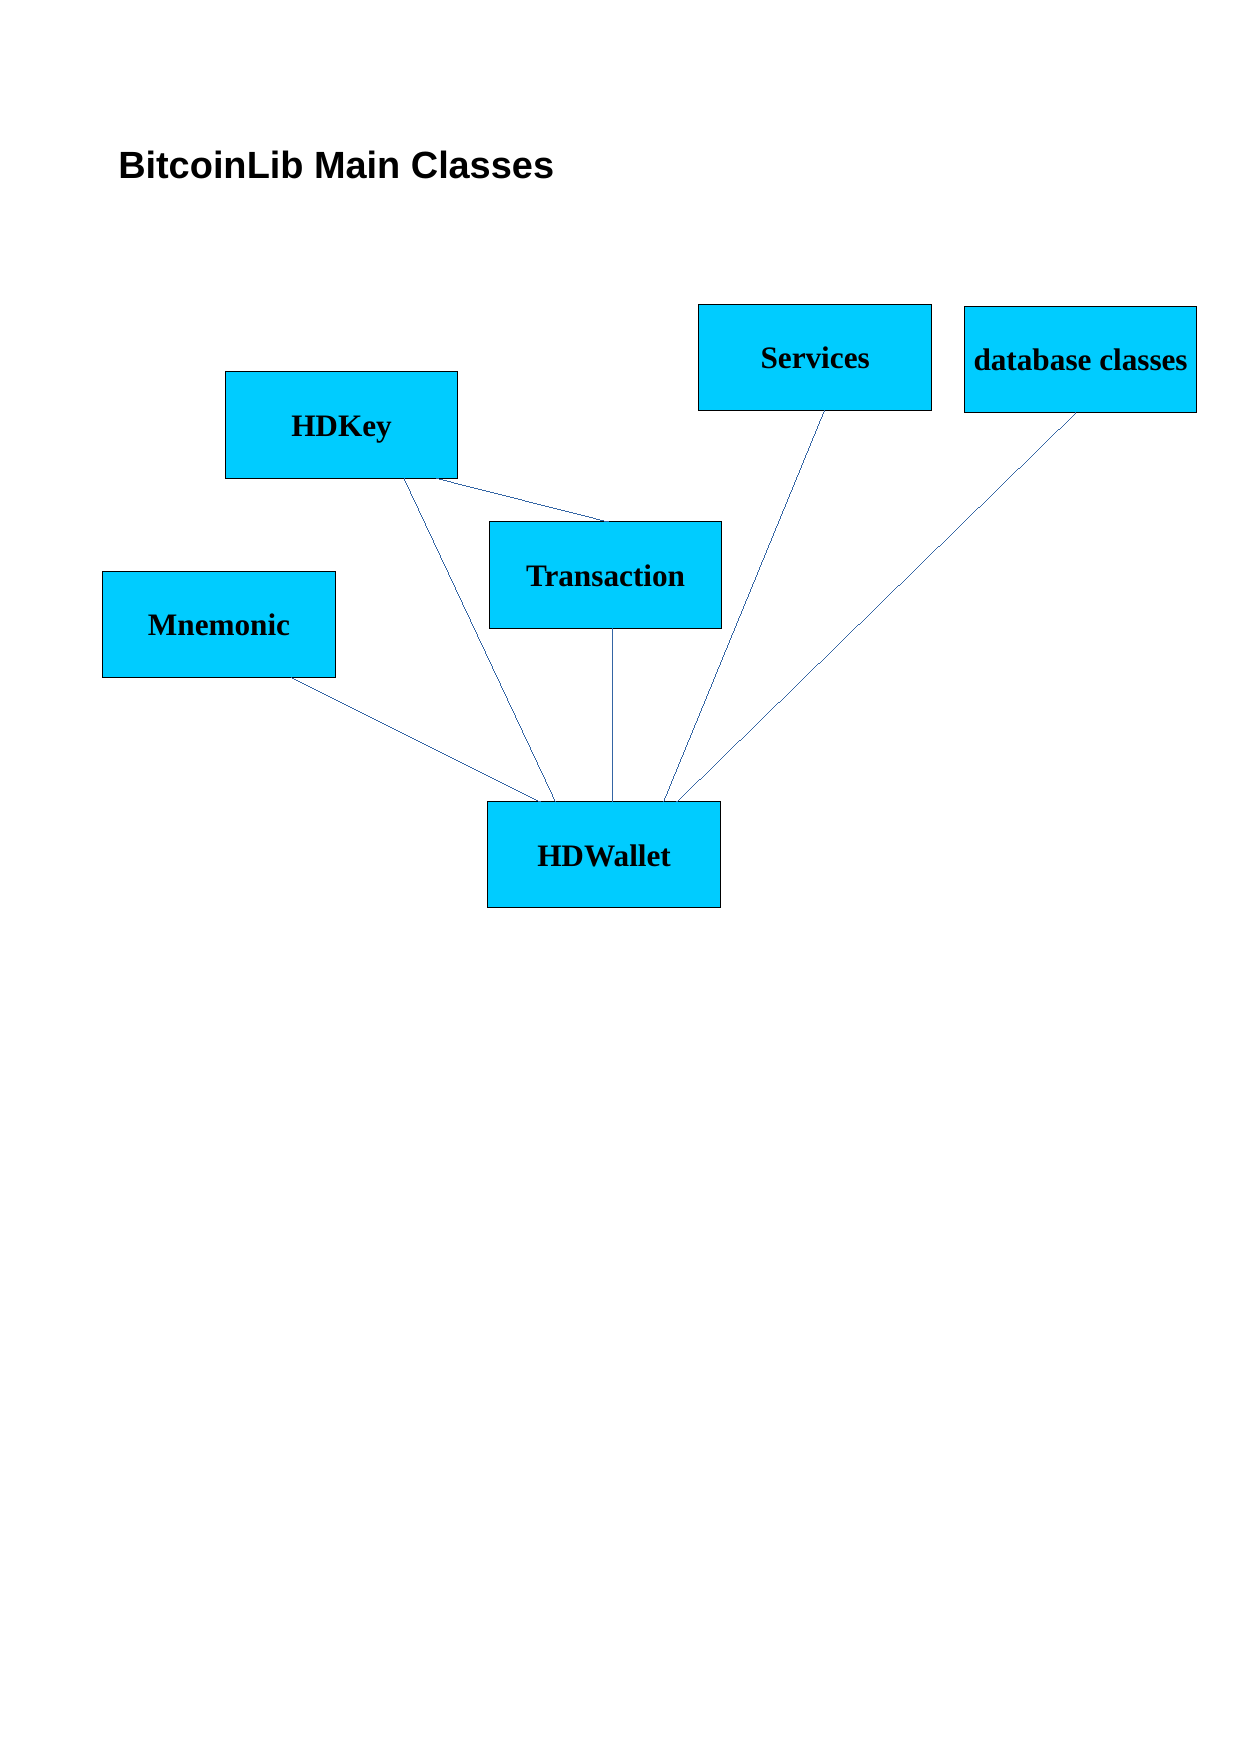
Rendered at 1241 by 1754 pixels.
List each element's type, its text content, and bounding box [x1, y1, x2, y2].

subtitle BitcoinLib Main Classes [118, 143, 1122, 187]
